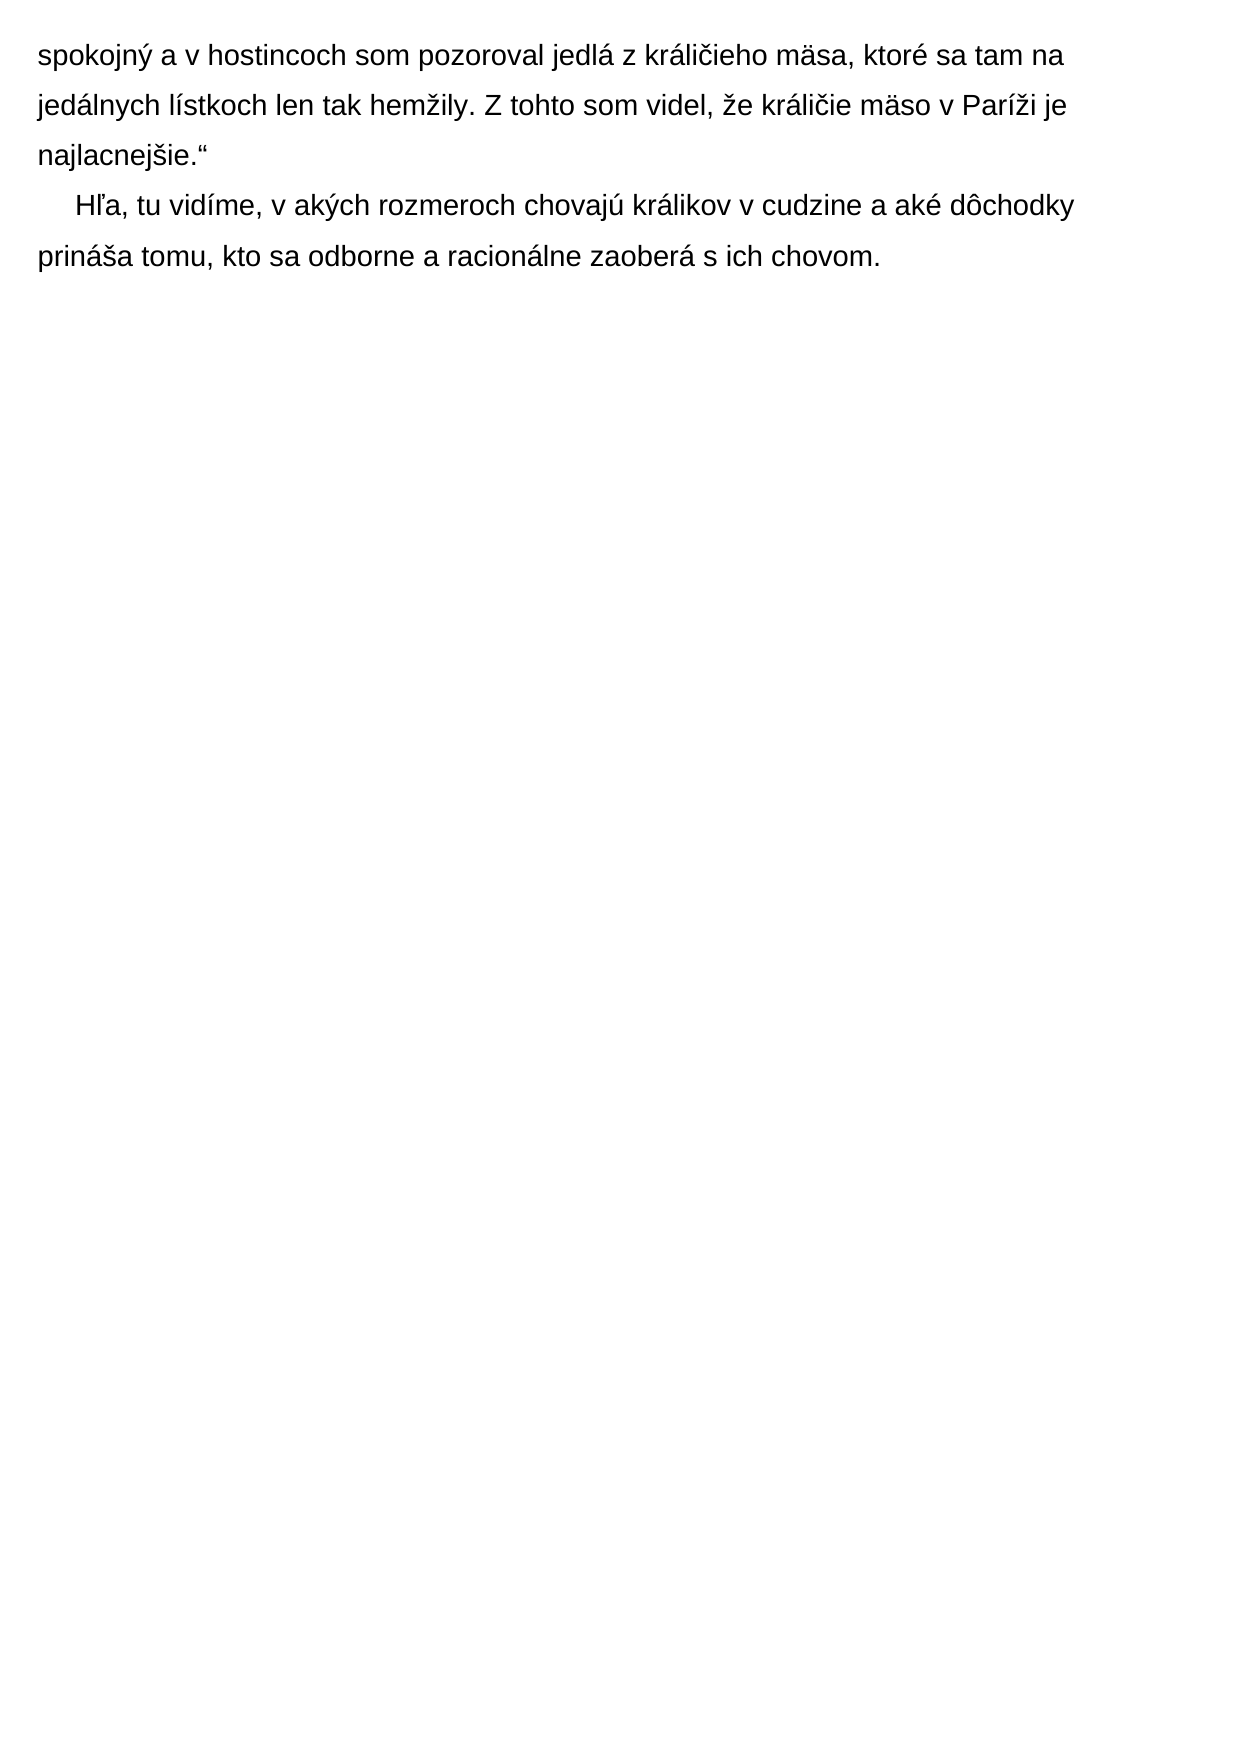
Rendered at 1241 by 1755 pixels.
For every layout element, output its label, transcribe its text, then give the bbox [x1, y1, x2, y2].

text spokojný a v hostincoch som pozoroval jedlá z králičieho mäsa, ktoré sa tam na jedálnych lístkoch len tak hemžily. Z tohto som videl, že králičie mäso v Paríži je najlacnejšie.“ [37, 37, 1130, 172]
text Hľa, tu vidíme, v akých rozmeroch chovajú králikov v cudzine a aké dôchodky prináša to­mu, kto sa odborne a racionálne zaoberá s ich chovom. [37, 188, 1130, 272]
